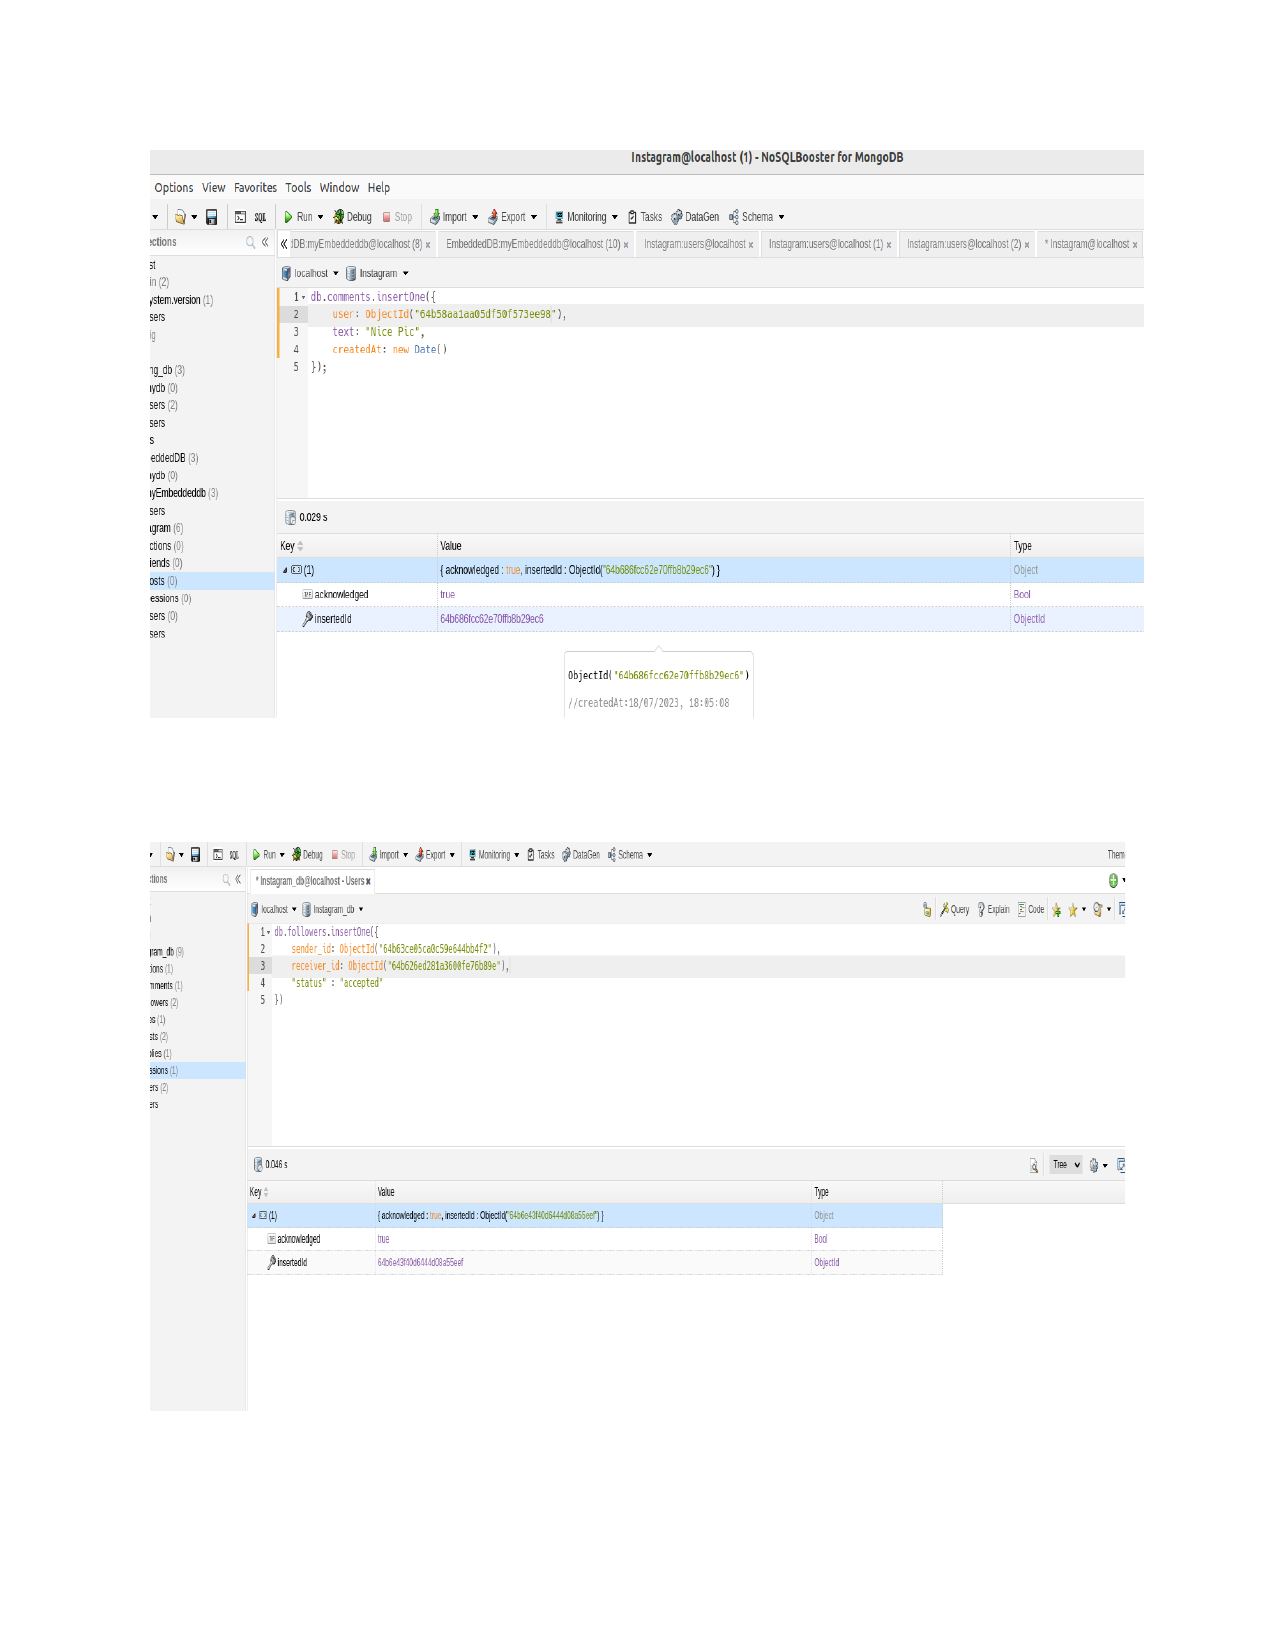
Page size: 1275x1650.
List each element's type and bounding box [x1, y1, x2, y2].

picture [150, 150, 1144, 718]
picture [150, 842, 1125, 1411]
